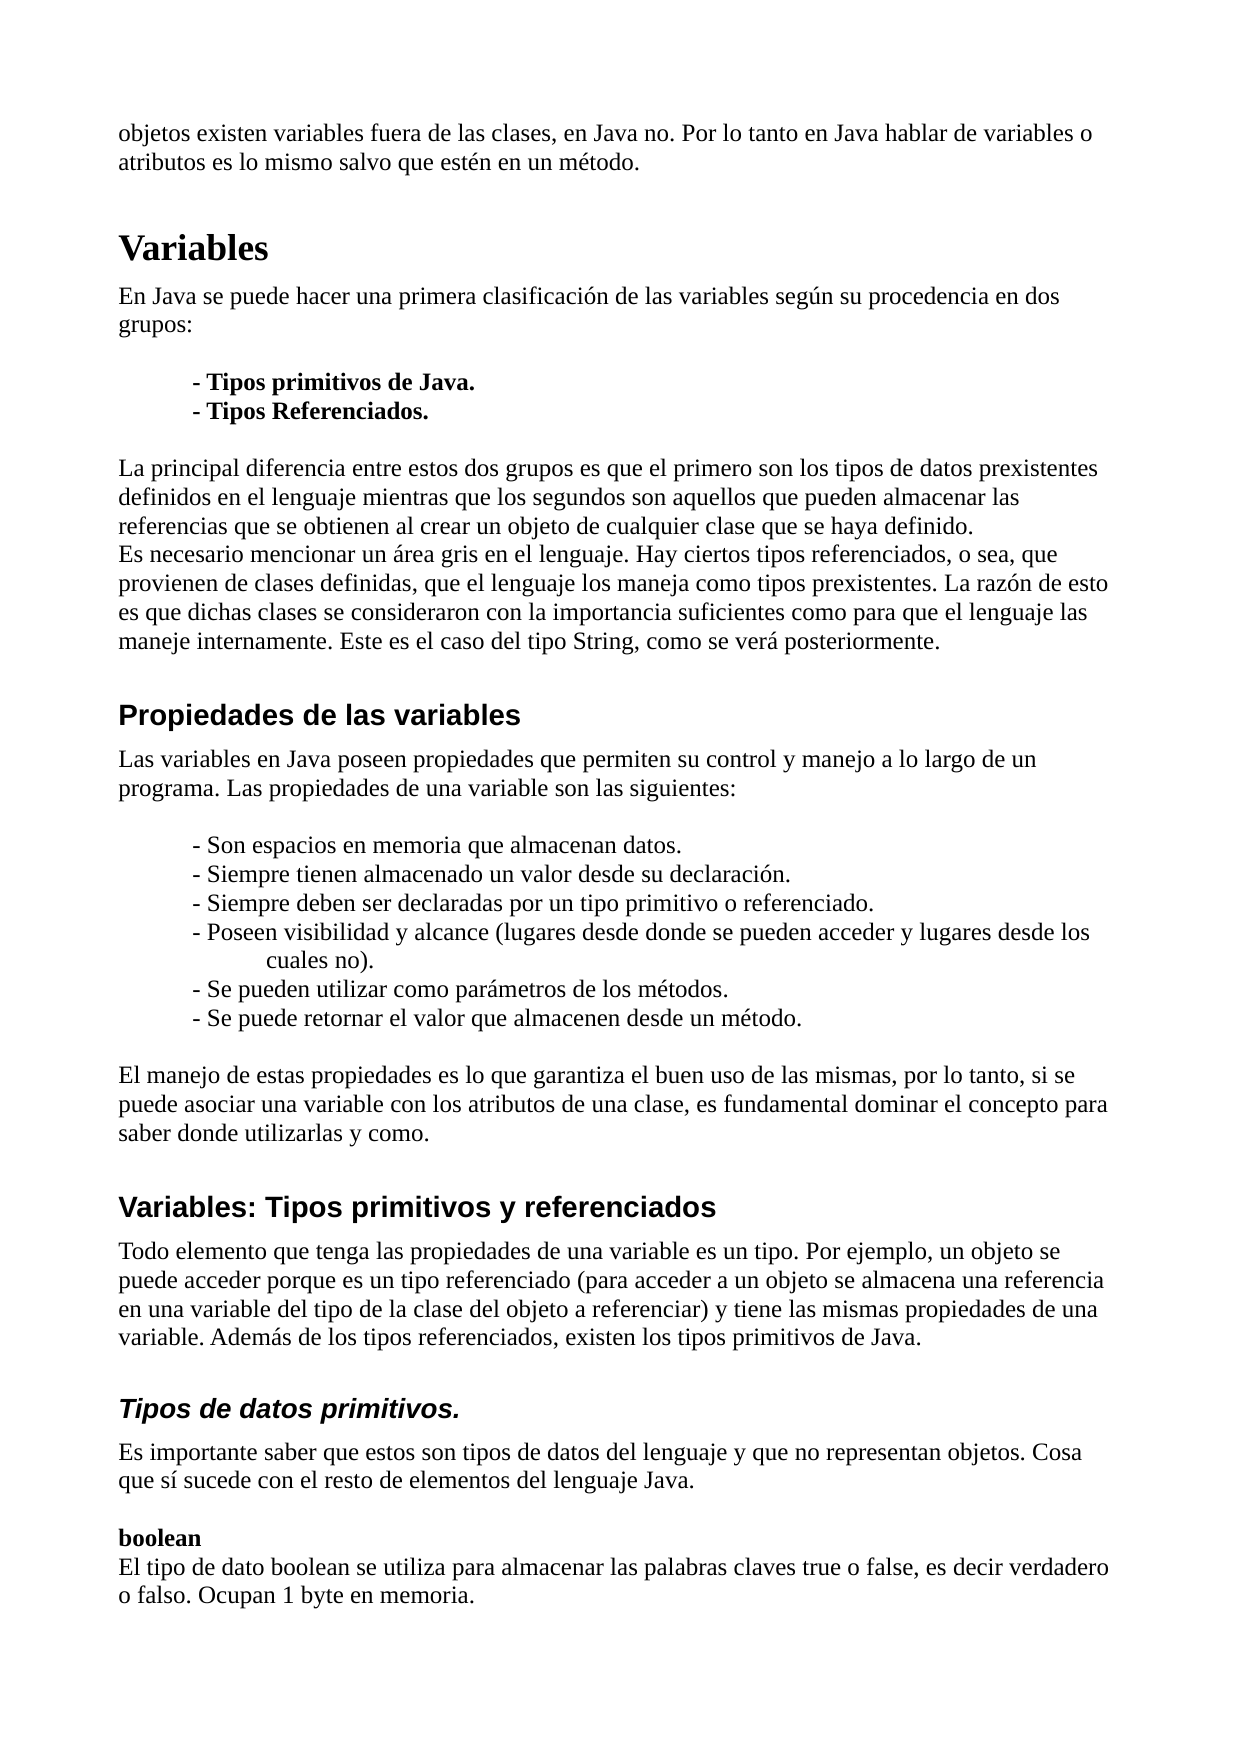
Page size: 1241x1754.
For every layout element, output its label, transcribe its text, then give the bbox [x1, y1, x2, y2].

text En Java se puede hacer una primera clasificación de las variables según su procedencia en dos grupos: [118, 281, 1122, 338]
subtitle Variables: Tipos primitivos y referenciados [118, 1190, 1122, 1224]
text La principal diferencia entre estos dos grupos es que el primero son los tipos de datos prexistentes definidos en el lenguaje mientras que los segundos son aquellos que pueden almacenar las referencias que se obtienen al crear un objeto de cualquier clase que se haya definido. [118, 453, 1122, 539]
text - Tipos primitivos de Java. [118, 367, 1122, 396]
text Las variables en Java poseen propiedades que permiten su control y manejo a lo largo de un programa. Las propiedades de una variable son las siguientes: [118, 744, 1122, 802]
text - Siempre deben ser declaradas por un tipo primitivo o referenciado. [118, 888, 1122, 917]
text - Siempre tienen almacenado un valor desde su declaración. [118, 859, 1122, 888]
text - Poseen visibilidad y alcance (lugares desde donde se pueden acceder y lugares desde los cuales no). [118, 917, 1122, 974]
text Es importante saber que estos son tipos de datos del lenguaje y que no representan objetos. Cosa que sí sucede con el resto de elementos del lenguaje Java. [118, 1437, 1122, 1494]
text Todo elemento que tenga las propiedades de una variable es un tipo. Por ejemplo, un objeto se puede acceder porque es un tipo referenciado (para acceder a un objeto se almacena una referencia en una variable del tipo de la clase del objeto a referenciar) y tiene las mismas propiedades de una variable. Además de los tipos referenciados, existen los tipos primitivos de Java. [118, 1236, 1122, 1351]
subtitle Propiedades de las variables [118, 698, 1122, 732]
text - Tipos Referenciados. [118, 396, 1122, 424]
text Es necesario mencionar un área gris en el lenguaje. Hay ciertos tipos referenciados, o sea, que provienen de clases definidas, que el lenguaje los maneja como tipos prexistentes. La razón de esto es que dichas clases se consideraron con la importancia suficientes como para que el lenguaje las maneje internamente. Este es el caso del tipo String, como se verá posteriormente. [118, 539, 1122, 654]
text - Son espacios en memoria que almacenan datos. [118, 830, 1122, 859]
text - Se puede retornar el valor que almacenen desde un método. [118, 1003, 1122, 1032]
subtitle Tipos de datos primitivos. [118, 1392, 1122, 1424]
text boolean [118, 1523, 1122, 1552]
text El tipo de dato boolean se utiliza para almacenar las palabras claves true o false, es decir verdadero o falso. Ocupan 1 byte en memoria. [118, 1552, 1122, 1609]
subtitle Variables [118, 225, 1122, 268]
text objetos existen variables fuera de las clases, en Java no. Por lo tanto en Java hablar de variables o atributos es lo mismo salvo que estén en un método. [118, 118, 1122, 176]
text - Se pueden utilizar como parámetros de los métodos. [118, 974, 1122, 1003]
text El manejo de estas propiedades es lo que garantiza el buen uso de las mismas, por lo tanto, si se puede asociar una variable con los atributos de una clase, es fundamental dominar el concepto para saber donde utilizarlas y como. [118, 1060, 1122, 1147]
